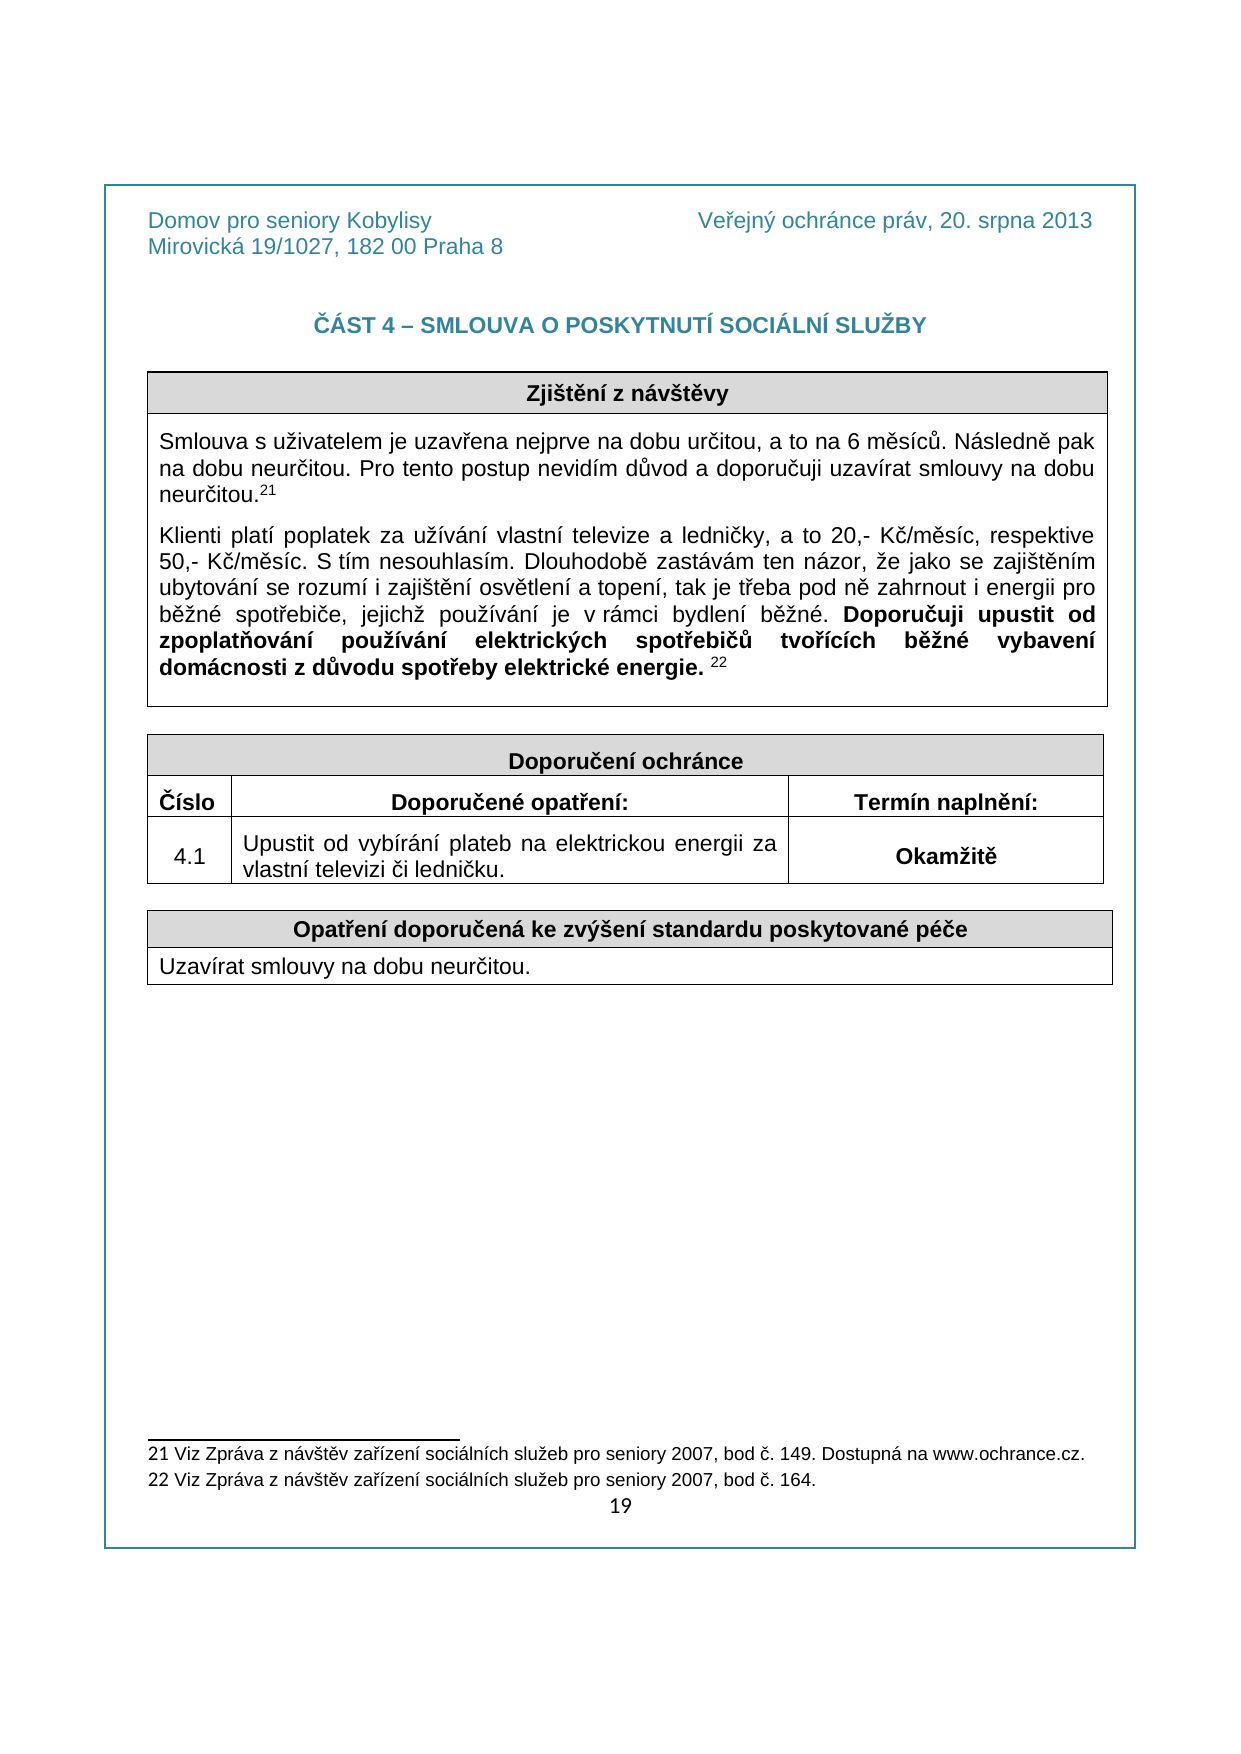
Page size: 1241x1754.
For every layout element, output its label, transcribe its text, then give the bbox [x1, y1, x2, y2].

table_header Zjištění z návštěvy [148, 373, 1107, 413]
table_cell Uzavírat smlouvy na dobu neurčitou. [148, 948, 1112, 984]
table_cell Termín naplnění: [789, 776, 1103, 816]
table_cell Upustit od vybírání plateb na elektrickou energii za vlastní televizi či ledničku. [232, 817, 788, 882]
table_cell Doporučené opatření: [232, 776, 788, 816]
table_cell Okamžitě [789, 817, 1103, 882]
table_cell 4.1 [148, 817, 231, 882]
subtitle ČÁST 4 – SMLOUVA O POSKYTNUTÍ SOCIÁLNÍ SLUŽBY [148, 312, 1092, 339]
table_header Opatření doporučená ke zvýšení standardu poskytované péče [148, 911, 1112, 947]
table_cell Smlouva s uživatelem je uzavřena nejprve na dobu určitou, a to na 6 měsíců. Následně pak na dobu neurčitou. Pro tento postup nevidím důvod a doporučuji uzavírat smlouvy na dobu neurčitou. Klienti platí poplatek za užívání vlastní televize a ledničky, a to 20,- Kč/měsíc, respektive 50,- Kč/měsíc. S tím nesouhlasím. Dlouhodobě zastávám ten názor, že jako se zajištěním ubytování se rozumí i zajištění osvětlení a topení, tak je třeba pod ně zahrnout i energii pro běžné spotřebiče, jejichž používání je v rámci bydlení běžné. Doporučuji upustit od zpoplatňování používání elektrických spotřebičů tvořících běžné vybavení domácnosti z důvodu spotřeby elektrické energie. [148, 414, 1107, 706]
table_header Doporučení ochránce [148, 735, 1103, 775]
table_cell Číslo [148, 776, 231, 816]
